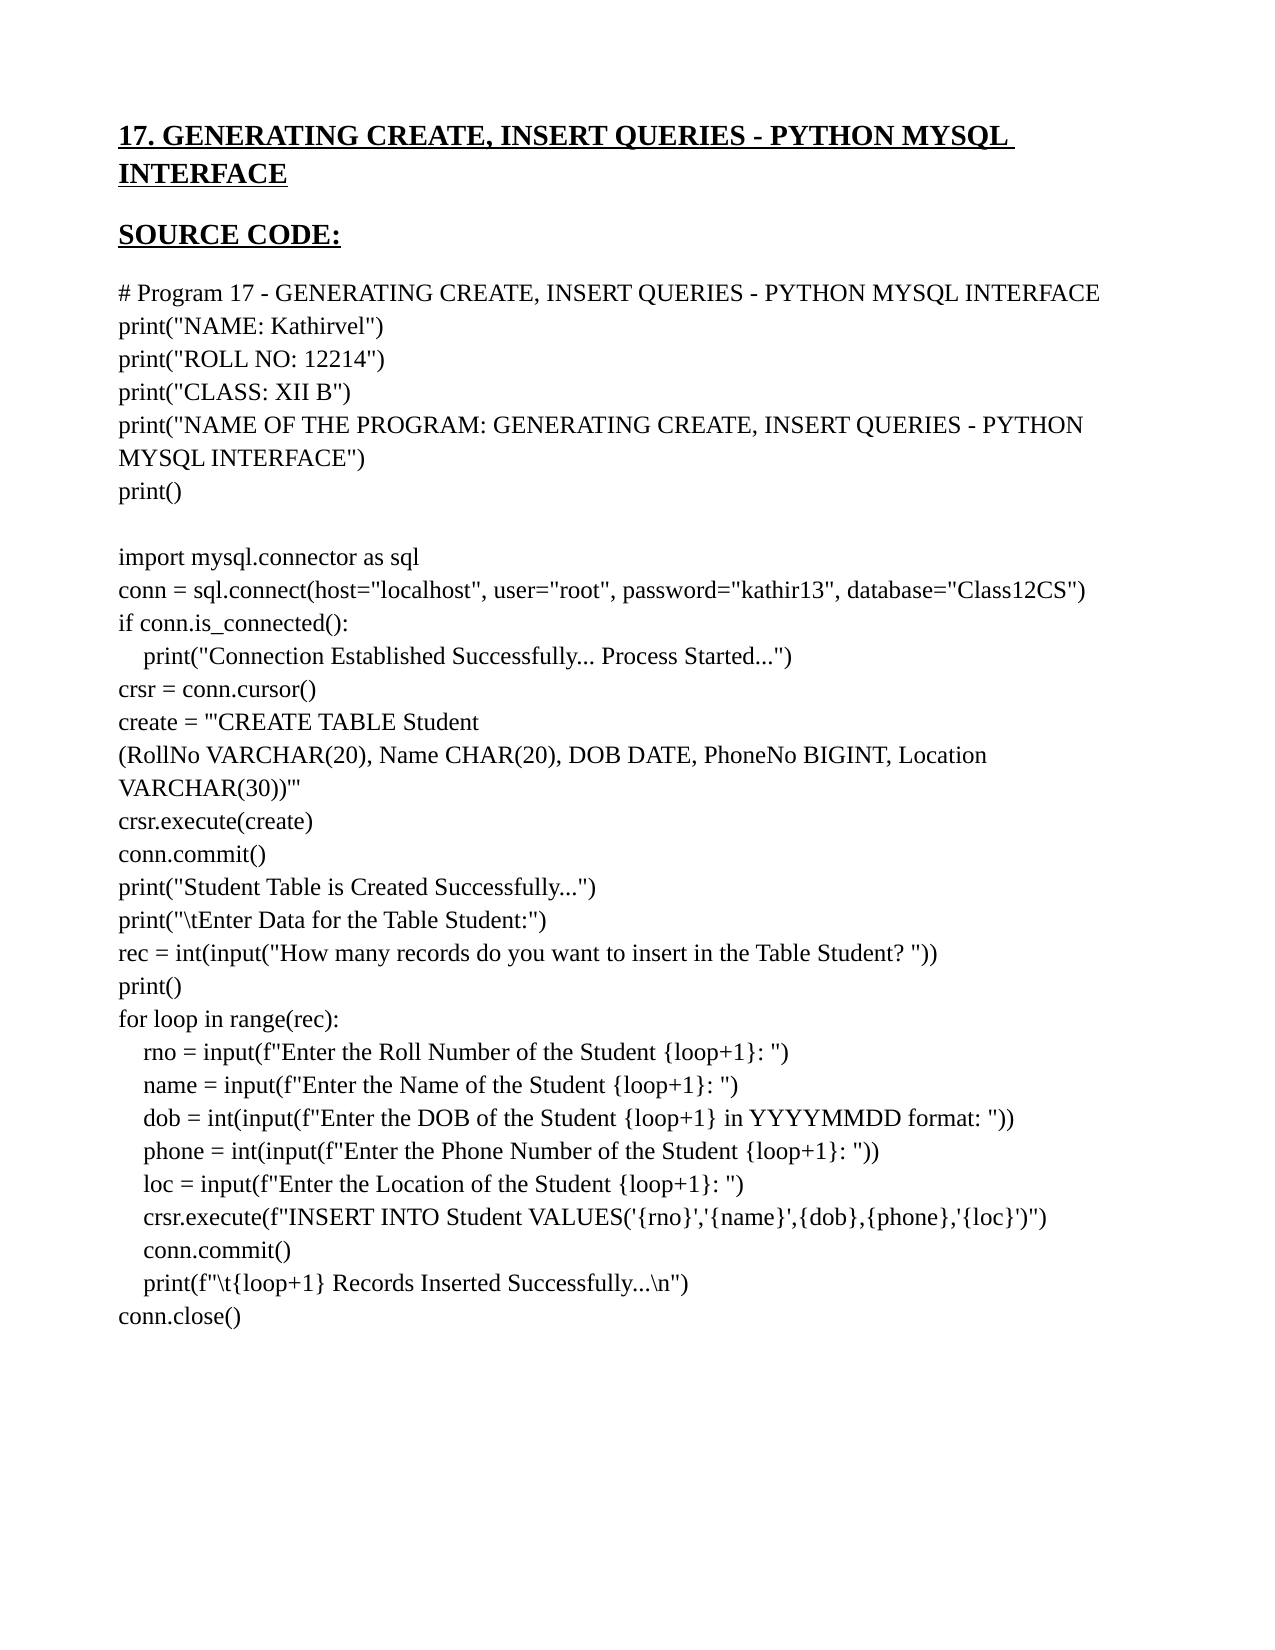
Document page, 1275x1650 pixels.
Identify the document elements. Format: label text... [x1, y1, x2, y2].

text dob = int(input(f"Enter the DOB of the Student {loop+1} in YYYYMMDD format: ")) [118, 1103, 1157, 1132]
text print("ROLL NO: 12214") [118, 344, 1157, 372]
text conn.commit() [118, 839, 1157, 868]
text for loop in range(rec): [118, 1004, 1157, 1033]
text crsr = conn.cursor() [118, 674, 1157, 703]
text conn = sql.connect(host="localhost", user="root", password="kathir13", database="Class12CS") [118, 575, 1157, 604]
text name = input(f"Enter the Name of the Student {loop+1}: ") [118, 1070, 1157, 1099]
text conn.close() [118, 1301, 1157, 1330]
text if conn.is_connected(): [118, 608, 1157, 637]
text rec = int(input("How many records do you want to insert in the Table Student? ")) [118, 938, 1157, 967]
text rno = input(f"Enter the Roll Number of the Student {loop+1}: ") [118, 1037, 1157, 1066]
text 17. GENERATING CREATE, INSERT QUERIES - PYTHON MYSQL INTERFACE [118, 118, 1157, 190]
text print("Student Table is Created Successfully...") [118, 872, 1157, 901]
text (RollNo VARCHAR(20), Name CHAR(20), DOB DATE, PhoneNo BIGINT, Location VARCHAR(30))''' [118, 740, 1157, 802]
text print("Connection Established Successfully... Process Started...") [118, 641, 1157, 670]
text import mysql.connector as sql [118, 542, 1157, 571]
text crsr.execute(f"INSERT INTO Student VALUES('{rno}','{name}',{dob},{phone},'{loc}')") [118, 1202, 1157, 1231]
text loc = input(f"Enter the Location of the Student {loop+1}: ") [118, 1169, 1157, 1198]
text create = '''CREATE TABLE Student [118, 707, 1157, 736]
text print() [118, 476, 1157, 504]
text print("CLASS: XII B") [118, 377, 1157, 406]
text print() [118, 971, 1157, 1000]
text conn.commit() [118, 1235, 1157, 1264]
text SOURCE CODE: [118, 217, 1157, 251]
text print("NAME OF THE PROGRAM: GENERATING CREATE, INSERT QUERIES - PYTHON MYSQL INTERFACE") [118, 410, 1157, 472]
text print("\tEnter Data for the Table Student:") [118, 905, 1157, 934]
text print(f"\t{loop+1} Records Inserted Successfully...\n") [118, 1268, 1157, 1297]
text crsr.execute(create) [118, 806, 1157, 835]
text print("NAME: Kathirvel") [118, 311, 1157, 339]
text phone = int(input(f"Enter the Phone Number of the Student {loop+1}: ")) [118, 1136, 1157, 1165]
text # Program 17 - GENERATING CREATE, INSERT QUERIES - PYTHON MYSQL INTERFACE [118, 278, 1157, 306]
